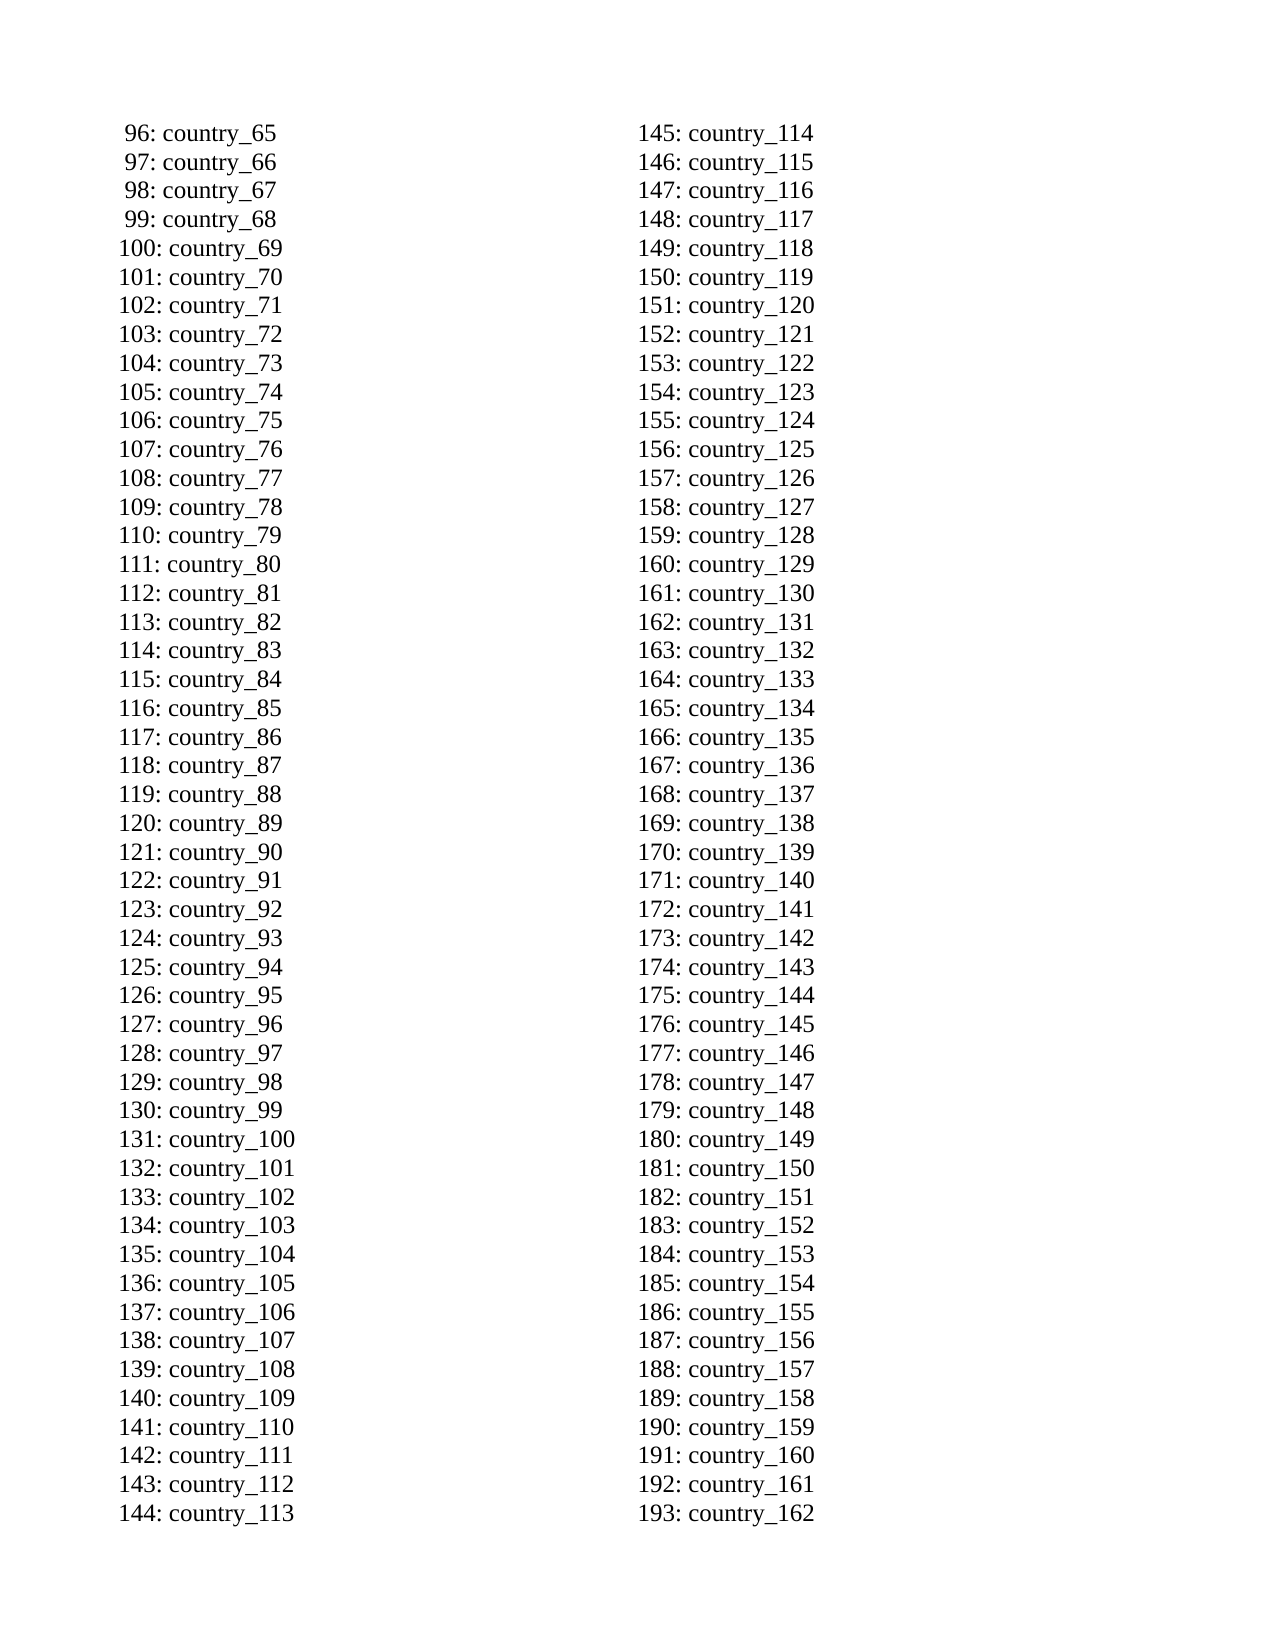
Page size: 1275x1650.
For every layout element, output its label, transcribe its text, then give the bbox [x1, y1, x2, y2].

text 156: country_125 [637, 434, 1157, 463]
text 184: country_153 [637, 1239, 1157, 1268]
text 185: country_154 [637, 1268, 1157, 1297]
text 143: country_112 [118, 1469, 637, 1498]
text 181: country_150 [637, 1153, 1157, 1182]
text 118: country_87 [118, 751, 637, 779]
text 130: country_99 [118, 1096, 637, 1124]
text 173: country_142 [637, 923, 1157, 952]
text 162: country_131 [637, 607, 1157, 636]
text 161: country_130 [637, 578, 1157, 607]
text 96: country_65 [118, 118, 637, 147]
text 192: country_161 [637, 1469, 1157, 1498]
text 180: country_149 [637, 1124, 1157, 1153]
text 171: country_140 [637, 866, 1157, 894]
text 114: country_83 [118, 636, 637, 664]
text 124: country_93 [118, 923, 637, 952]
text 186: country_155 [637, 1297, 1157, 1326]
text 191: country_160 [637, 1441, 1157, 1469]
text 136: country_105 [118, 1268, 637, 1297]
text 147: country_116 [637, 176, 1157, 204]
text 149: country_118 [637, 233, 1157, 262]
text 133: country_102 [118, 1182, 637, 1211]
text 132: country_101 [118, 1153, 637, 1182]
text 102: country_71 [118, 291, 637, 319]
text 167: country_136 [637, 751, 1157, 779]
text 193: country_162 [637, 1498, 1157, 1527]
text 100: country_69 [118, 233, 637, 262]
text 135: country_104 [118, 1239, 637, 1268]
text 106: country_75 [118, 406, 637, 434]
text 139: country_108 [118, 1354, 637, 1383]
text 126: country_95 [118, 981, 637, 1009]
text 160: country_129 [637, 549, 1157, 578]
text 129: country_98 [118, 1067, 637, 1096]
text 177: country_146 [637, 1038, 1157, 1067]
text 109: country_78 [118, 492, 637, 521]
text 112: country_81 [118, 578, 637, 607]
text 176: country_145 [637, 1009, 1157, 1038]
text 134: country_103 [118, 1211, 637, 1239]
text 113: country_82 [118, 607, 637, 636]
text 178: country_147 [637, 1067, 1157, 1096]
text 120: country_89 [118, 808, 637, 837]
text 110: country_79 [118, 521, 637, 549]
text 138: country_107 [118, 1326, 637, 1354]
text 128: country_97 [118, 1038, 637, 1067]
text 164: country_133 [637, 664, 1157, 693]
text 103: country_72 [118, 319, 637, 348]
text 98: country_67 [118, 176, 637, 204]
text 187: country_156 [637, 1326, 1157, 1354]
text 97: country_66 [118, 147, 637, 176]
text 107: country_76 [118, 434, 637, 463]
text 179: country_148 [637, 1096, 1157, 1124]
text 121: country_90 [118, 837, 637, 866]
text 172: country_141 [637, 894, 1157, 923]
text 101: country_70 [118, 262, 637, 291]
text 148: country_117 [637, 204, 1157, 233]
text 189: country_158 [637, 1383, 1157, 1412]
text 105: country_74 [118, 377, 637, 406]
text 159: country_128 [637, 521, 1157, 549]
text 182: country_151 [637, 1182, 1157, 1211]
text 163: country_132 [637, 636, 1157, 664]
text 169: country_138 [637, 808, 1157, 837]
text 168: country_137 [637, 779, 1157, 808]
text 119: country_88 [118, 779, 637, 808]
text 153: country_122 [637, 348, 1157, 377]
text 188: country_157 [637, 1354, 1157, 1383]
text 131: country_100 [118, 1124, 637, 1153]
text 174: country_143 [637, 952, 1157, 981]
text 151: country_120 [637, 291, 1157, 319]
text 137: country_106 [118, 1297, 637, 1326]
text 141: country_110 [118, 1412, 637, 1441]
text 116: country_85 [118, 693, 637, 722]
text 146: country_115 [637, 147, 1157, 176]
text 166: country_135 [637, 722, 1157, 751]
text 140: country_109 [118, 1383, 637, 1412]
text 144: country_113 [118, 1498, 637, 1527]
text 123: country_92 [118, 894, 637, 923]
text 152: country_121 [637, 319, 1157, 348]
text 117: country_86 [118, 722, 637, 751]
text 158: country_127 [637, 492, 1157, 521]
text 157: country_126 [637, 463, 1157, 492]
text 122: country_91 [118, 866, 637, 894]
text 142: country_111 [118, 1441, 637, 1469]
text 154: country_123 [637, 377, 1157, 406]
text 155: country_124 [637, 406, 1157, 434]
text 145: country_114 [637, 118, 1157, 147]
text 150: country_119 [637, 262, 1157, 291]
text 115: country_84 [118, 664, 637, 693]
text 183: country_152 [637, 1211, 1157, 1239]
text 99: country_68 [118, 204, 637, 233]
text 175: country_144 [637, 981, 1157, 1009]
text 108: country_77 [118, 463, 637, 492]
text 190: country_159 [637, 1412, 1157, 1441]
text 170: country_139 [637, 837, 1157, 866]
text 125: country_94 [118, 952, 637, 981]
text 165: country_134 [637, 693, 1157, 722]
text 111: country_80 [118, 549, 637, 578]
text 127: country_96 [118, 1009, 637, 1038]
text 104: country_73 [118, 348, 637, 377]
